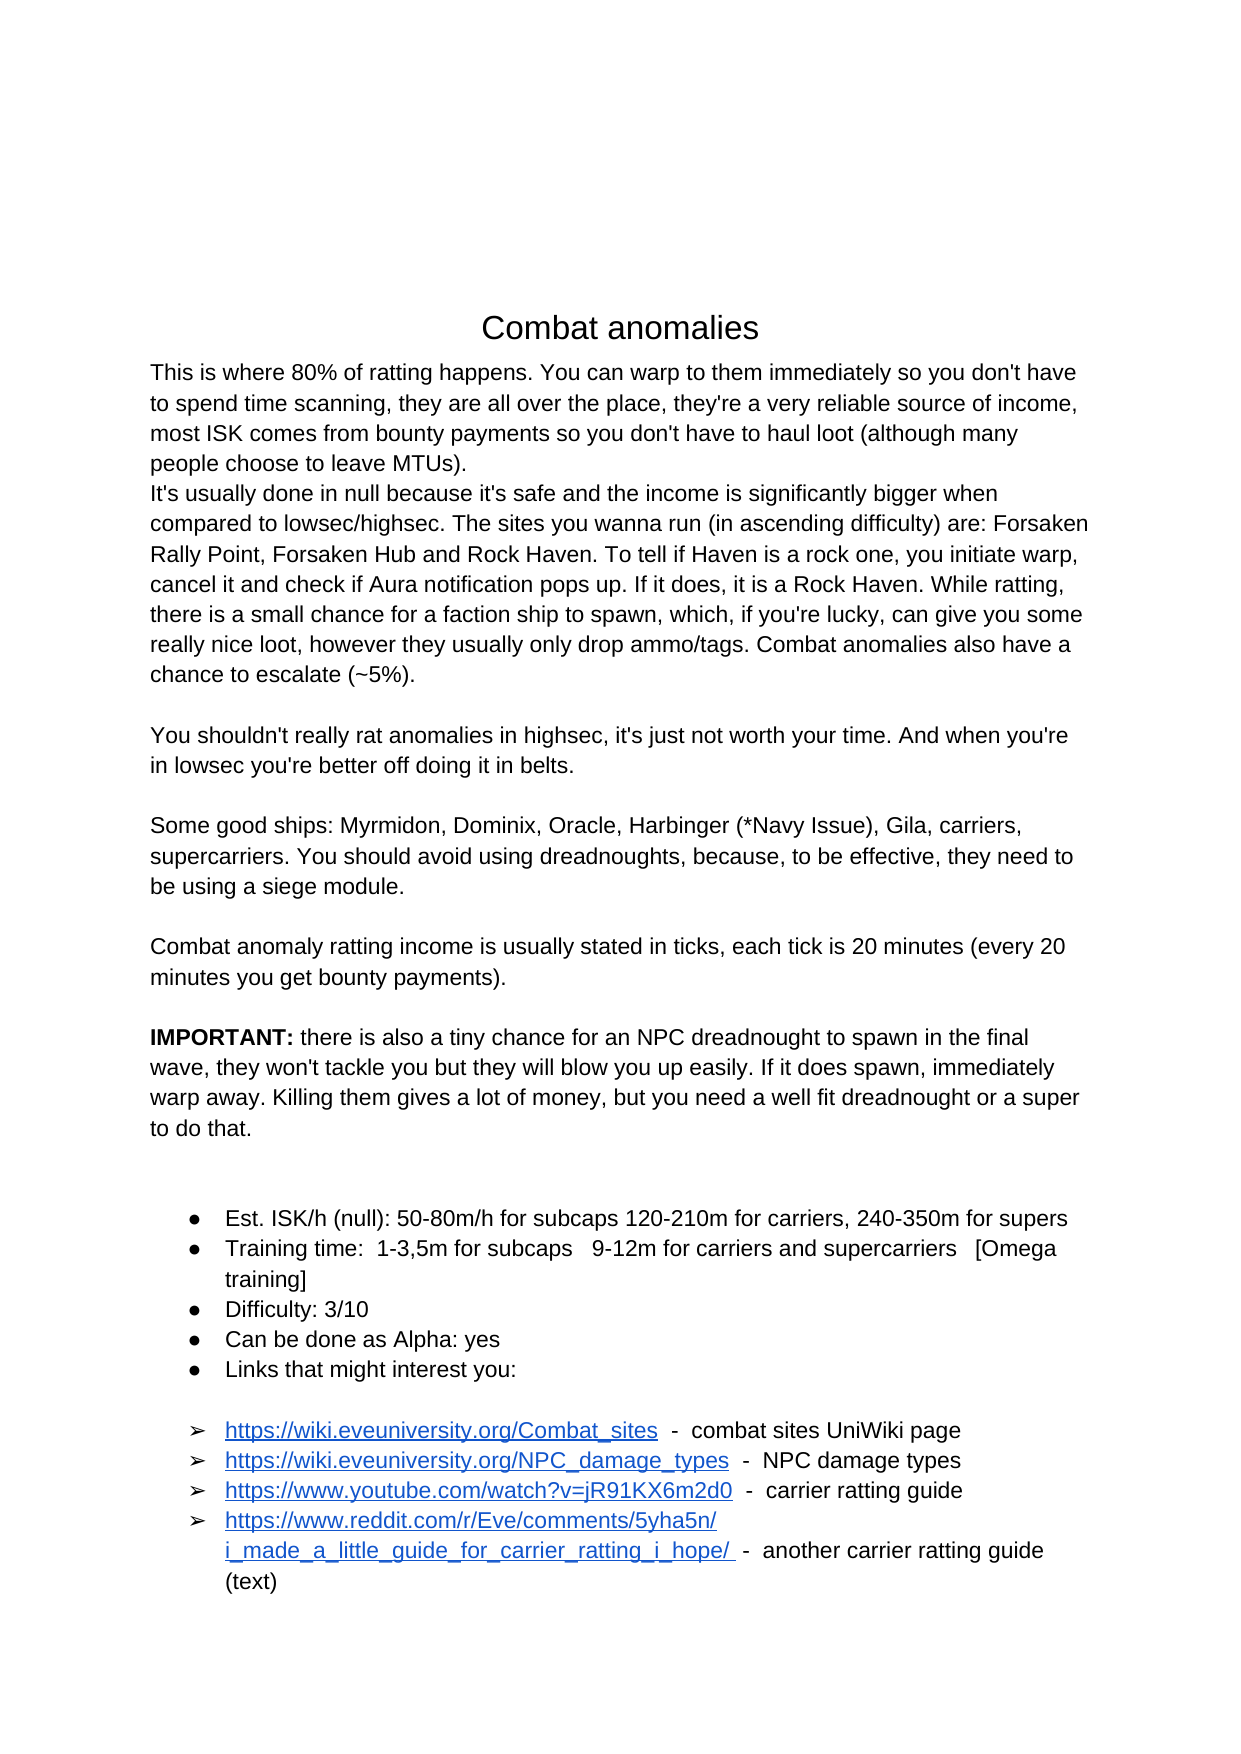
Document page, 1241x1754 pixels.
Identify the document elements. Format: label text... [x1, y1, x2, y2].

text This is where 80% of ratting happens. You can warp to them immediately so you don't have to spend time scanning, they are all over the place, they're a very reliable source of income, most ISK comes from bounty payments so you don't have to haul loot (although many people choose to leave MTUs). [150, 359, 1090, 476]
list https://www.youtube.com/watch?v=jR91KX6m2d0 - carrier ratting guide [187, 1477, 1090, 1503]
text You shouldn't really rat anomalies in highsec, it's just not worth your time. And when you're in lowsec you're better off doing it in belts. [150, 722, 1090, 778]
list https://wiki.eveuniversity.org/Combat_sites - combat sites UniWiki page [187, 1417, 1090, 1443]
text IMPORTANT: there is also a tiny chance for an NPC dreadnought to spawn in the final wave, they won't tackle you but they will blow you up easily. If it does spawn, immediately warp away. Killing them gives a lot of money, but you need a well fit dreadnought or a super to do that. [150, 1024, 1090, 1141]
list Difficulty: 3/10 [187, 1296, 1090, 1322]
list https://www.reddit.com/r/Eve/comments/5yha5n/i_made_a_little_guide_for_carrier_ratting_i_hope/ - another carrier ratting guide (text) [187, 1507, 1090, 1594]
list Training time: 1-3,5m for subcaps 9-12m for carriers and supercarriers [Omega training] [187, 1235, 1090, 1292]
list Can be done as Alpha: yes [187, 1326, 1090, 1352]
text Some good ships: Myrmidon, Dominix, Oracle, Harbinger (*Navy Issue), Gila, carriers, supercarriers. You should avoid using dreadnoughts, because, to be effective, they need to be using a siege module. [150, 812, 1090, 899]
list https://wiki.eveuniversity.org/NPC_damage_types - NPC damage types [187, 1447, 1090, 1473]
list Links that might interest you: [187, 1356, 1090, 1382]
list Est. ISK/h (null): 50-80m/h for subcaps 120-210m for carriers, 240-350m for supers [187, 1205, 1090, 1231]
text It's usually done in null because it's safe and the income is significantly bigger when compared to lowsec/highsec. The sites you wanna run (in ascending difficulty) are: Forsaken Rally Point, Forsaken Hub and Rock Haven. To tell if Haven is a rock one, you initiate warp, cancel it and check if Aura notification pops up. If it does, it is a Rock Haven. While ratting, there is a small chance for a faction ship to spawn, which, if you're lucky, can give you some really nice loot, however they usually only drop ammo/tags. Combat anomalies also have a chance to escalate (~5%). [150, 480, 1090, 688]
text Combat anomaly ratting income is usually stated in ticks, each tick is 20 minutes (every 20 minutes you get bounty payments). [150, 933, 1090, 990]
subtitle Combat anomalies [150, 308, 1090, 347]
